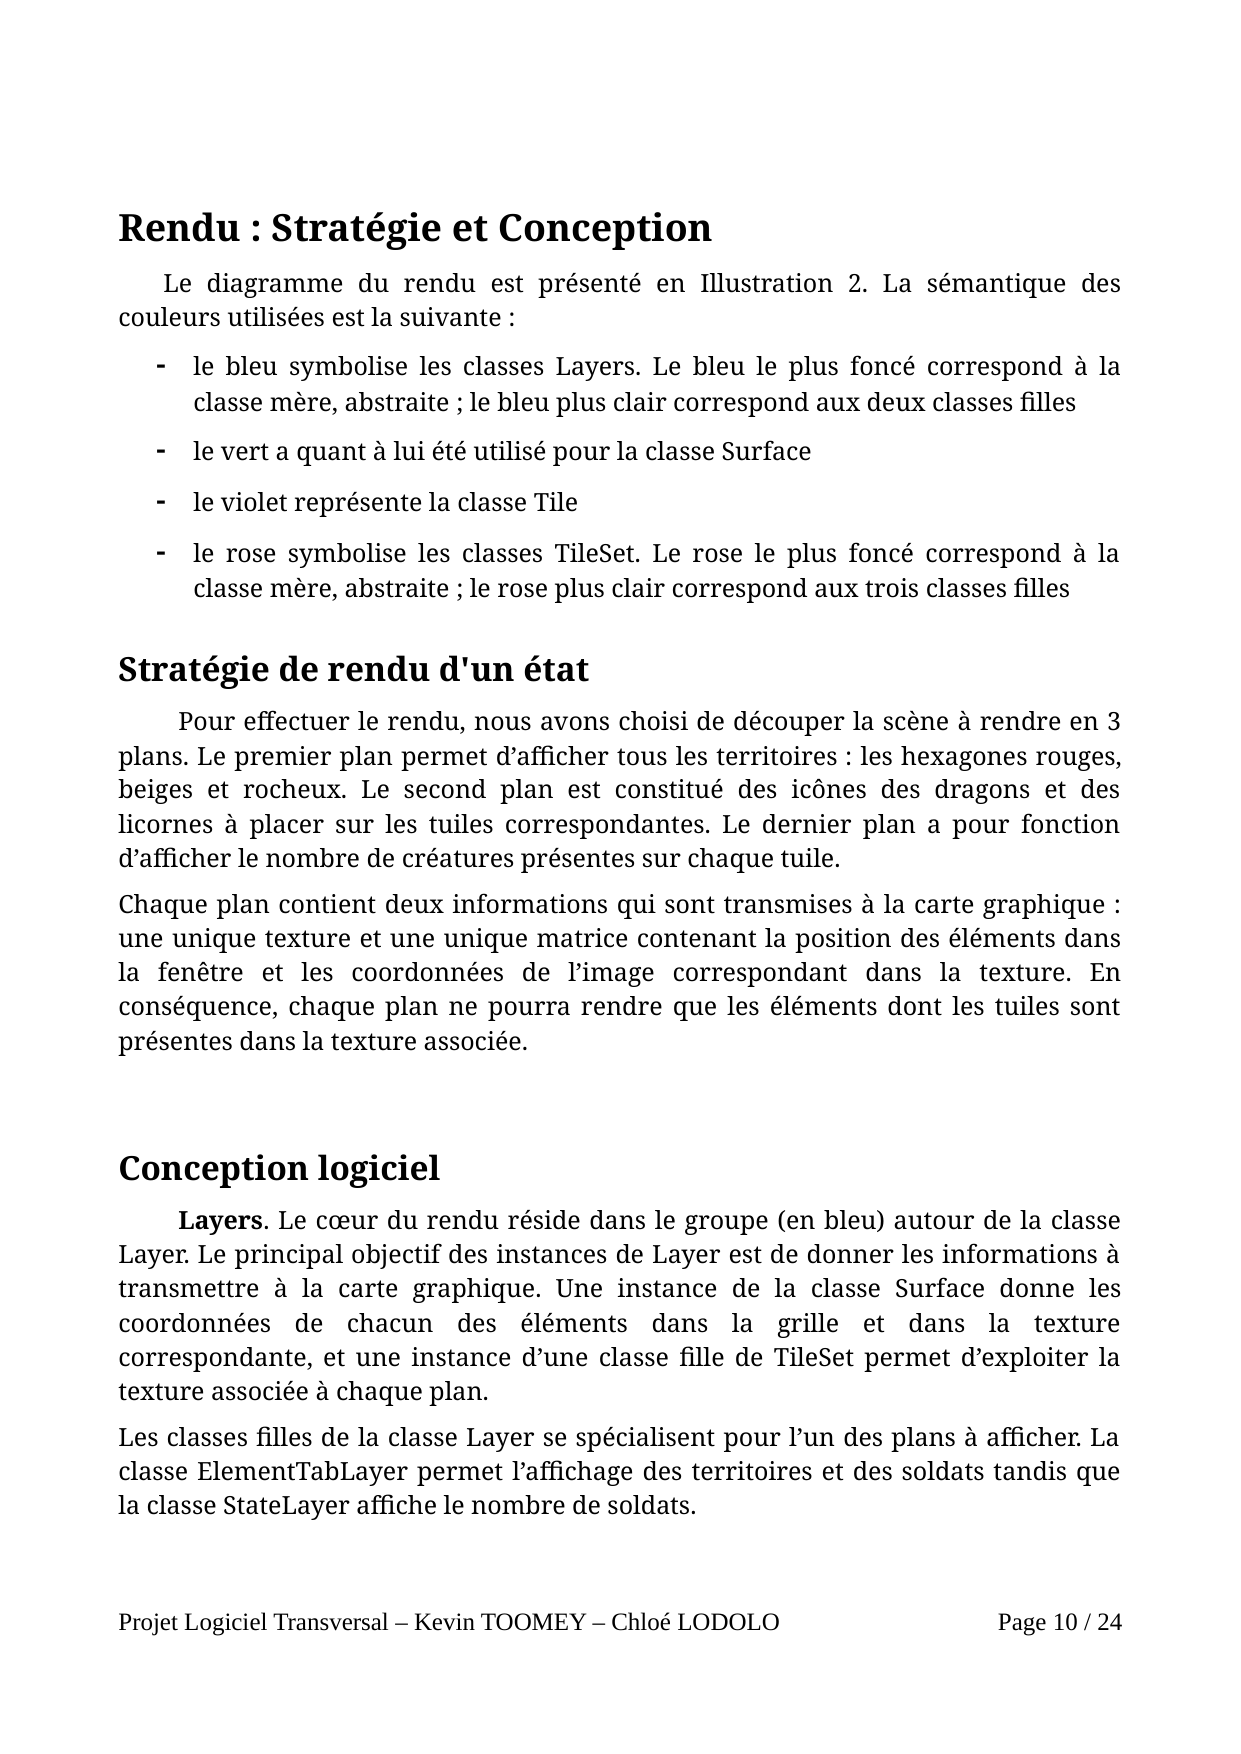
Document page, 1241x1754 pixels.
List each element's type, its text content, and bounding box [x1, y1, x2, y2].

list le rose symbolise les classes TileSet. Le rose le plus foncé correspond à la classe mère, abstraite ; le rose plus clair correspond aux trois classes filles [156, 532, 1122, 605]
list le bleu symbolise les classes Layers. Le bleu le plus foncé correspond à la classe mère, abstraite ; le bleu plus clair correspond aux deux classes filles [156, 346, 1122, 418]
text Les classes filles de la classe Layer se spécialisent pour l’un des plans à afficher. La classe ElementTabLayer permet l’affichage des territoires et des soldats tandis que la classe StateLayer affiche le nombre de soldats. [118, 1420, 1122, 1522]
list le vert a quant à lui été utilisé pour la classe Surface [156, 431, 1122, 469]
subtitle Rendu : Stratégie et Conception [118, 202, 1122, 253]
text Layers. Le cœur du rendu réside dans le groupe (en bleu) autour de la classe Layer. Le principal objectif des instances de Layer est de donner les informations à transmettre à la carte graphique. Une instance de la classe Surface donne les coordonnées de chacun des éléments dans la grille et dans la texture correspondante, et une instance d’une classe fille de TileSet permet d’exploiter la texture associée à chaque plan. [118, 1203, 1122, 1407]
list le violet représente la classe Tile [156, 482, 1122, 520]
text Chaque plan contient deux informations qui sont transmises à la carte graphique : une unique texture et une unique matrice contenant la position des éléments dans la fenêtre et les coordonnées de l’image correspondant dans la texture. En conséquence, chaque plan ne pourra rendre que les éléments dont les tuiles sont présentes dans la texture associée. [118, 887, 1122, 1057]
text Pour effectuer le rendu, nous avons choisi de découper la scène à rendre en 3 plans. Le premier plan permet d’afficher tous les territoires : les hexagones rouges, beiges et rocheux. Le second plan est constitué des icônes des dragons et des licornes à placer sur les tuiles correspondantes. Le dernier plan a pour fonction d’afficher le nombre de créatures présentes sur chaque tuile. [118, 704, 1122, 874]
text Le diagramme du rendu est présenté en Illustration 2. La sémantique des couleurs utilisées est la suivante : [118, 265, 1122, 333]
subtitle Stratégie de rendu d'un état [118, 646, 1122, 692]
subtitle Conception logiciel [118, 1145, 1122, 1191]
